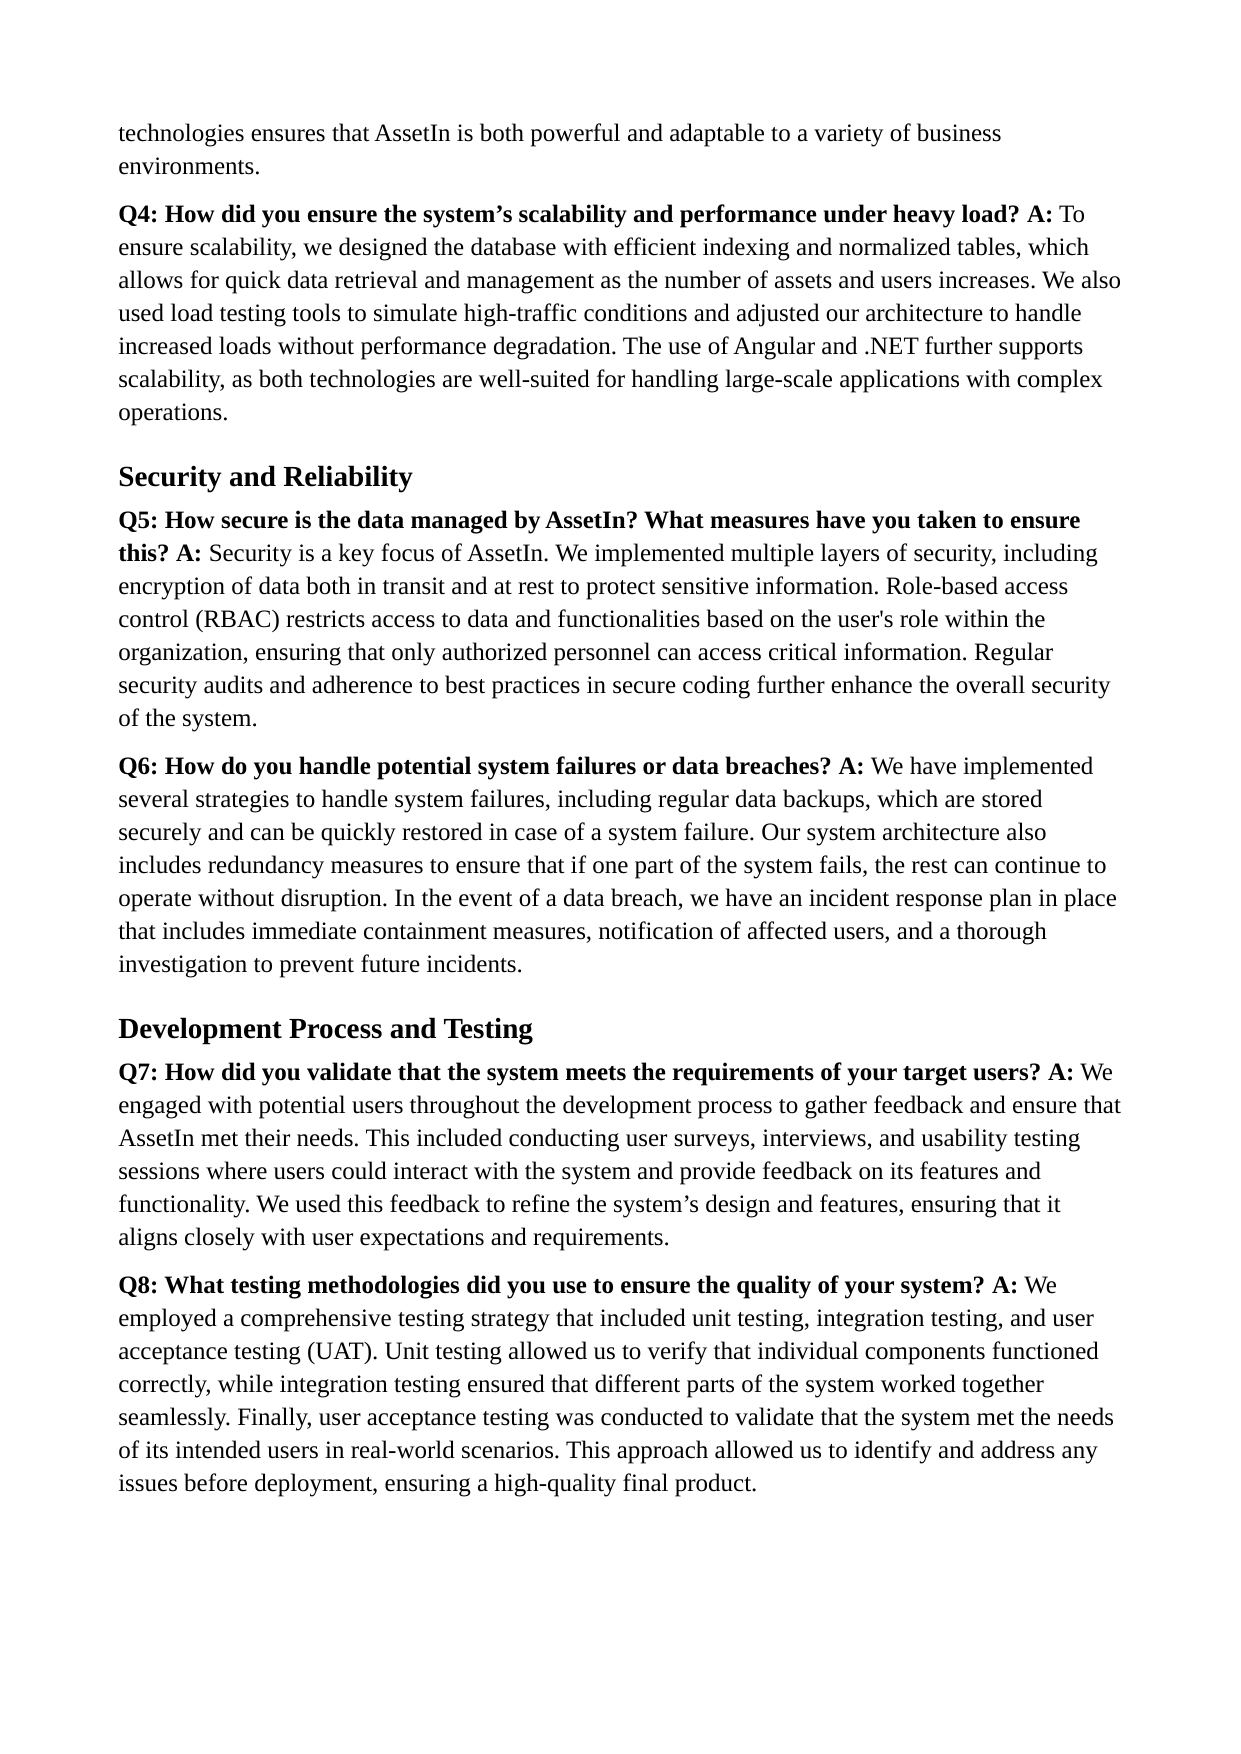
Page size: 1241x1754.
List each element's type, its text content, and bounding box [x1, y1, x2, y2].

subtitle Development Process and Testing [118, 1011, 1122, 1045]
text Q8: What testing methodologies did you use to ensure the quality of your system? A: We employed a comprehensive testing strategy that included unit testing, integration testing, and user acceptance testing (UAT). Unit testing allowed us to verify that individual components functioned correctly, while integration testing ensured that different parts of the system worked together seamlessly. Finally, user acceptance testing was conducted to validate that the system met the needs of its intended users in real-world scenarios. This approach allowed us to identify and address any issues before deployment, ensuring a high-quality final product. [118, 1270, 1122, 1497]
subtitle Security and Reliability [118, 459, 1122, 493]
text technologies ensures that AssetIn is both powerful and adaptable to a variety of business environments. [118, 118, 1122, 180]
text Q7: How did you validate that the system meets the requirements of your target users? A: We engaged with potential users throughout the development process to gather feedback and ensure that AssetIn met their needs. This included conducting user surveys, interviews, and usability testing sessions where users could interact with the system and provide feedback on its features and functionality. We used this feedback to refine the system’s design and features, ensuring that it aligns closely with user expectations and requirements. [118, 1057, 1122, 1251]
text Q6: How do you handle potential system failures or data breaches? A: We have implemented several strategies to handle system failures, including regular data backups, which are stored securely and can be quickly restored in case of a system failure. Our system architecture also includes redundancy measures to ensure that if one part of the system fails, the rest can continue to operate without disruption. In the event of a data breach, we have an incident response plan in place that includes immediate containment measures, notification of affected users, and a thorough investigation to prevent future incidents. [118, 751, 1122, 978]
text Q4: How did you ensure the system’s scalability and performance under heavy load? A: To ensure scalability, we designed the database with efficient indexing and normalized tables, which allows for quick data retrieval and management as the number of assets and users increases. We also used load testing tools to simulate high-traffic conditions and adjusted our architecture to handle increased loads without performance degradation. The use of Angular and .NET further supports scalability, as both technologies are well-suited for handling large-scale applications with complex operations. [118, 199, 1122, 426]
text Q5: How secure is the data managed by AssetIn? What measures have you taken to ensure this? A: Security is a key focus of AssetIn. We implemented multiple layers of security, including encryption of data both in transit and at rest to protect sensitive information. Role-based access control (RBAC) restricts access to data and functionalities based on the user's role within the organization, ensuring that only authorized personnel can access critical information. Regular security audits and adherence to best practices in secure coding further enhance the overall security of the system. [118, 505, 1122, 732]
